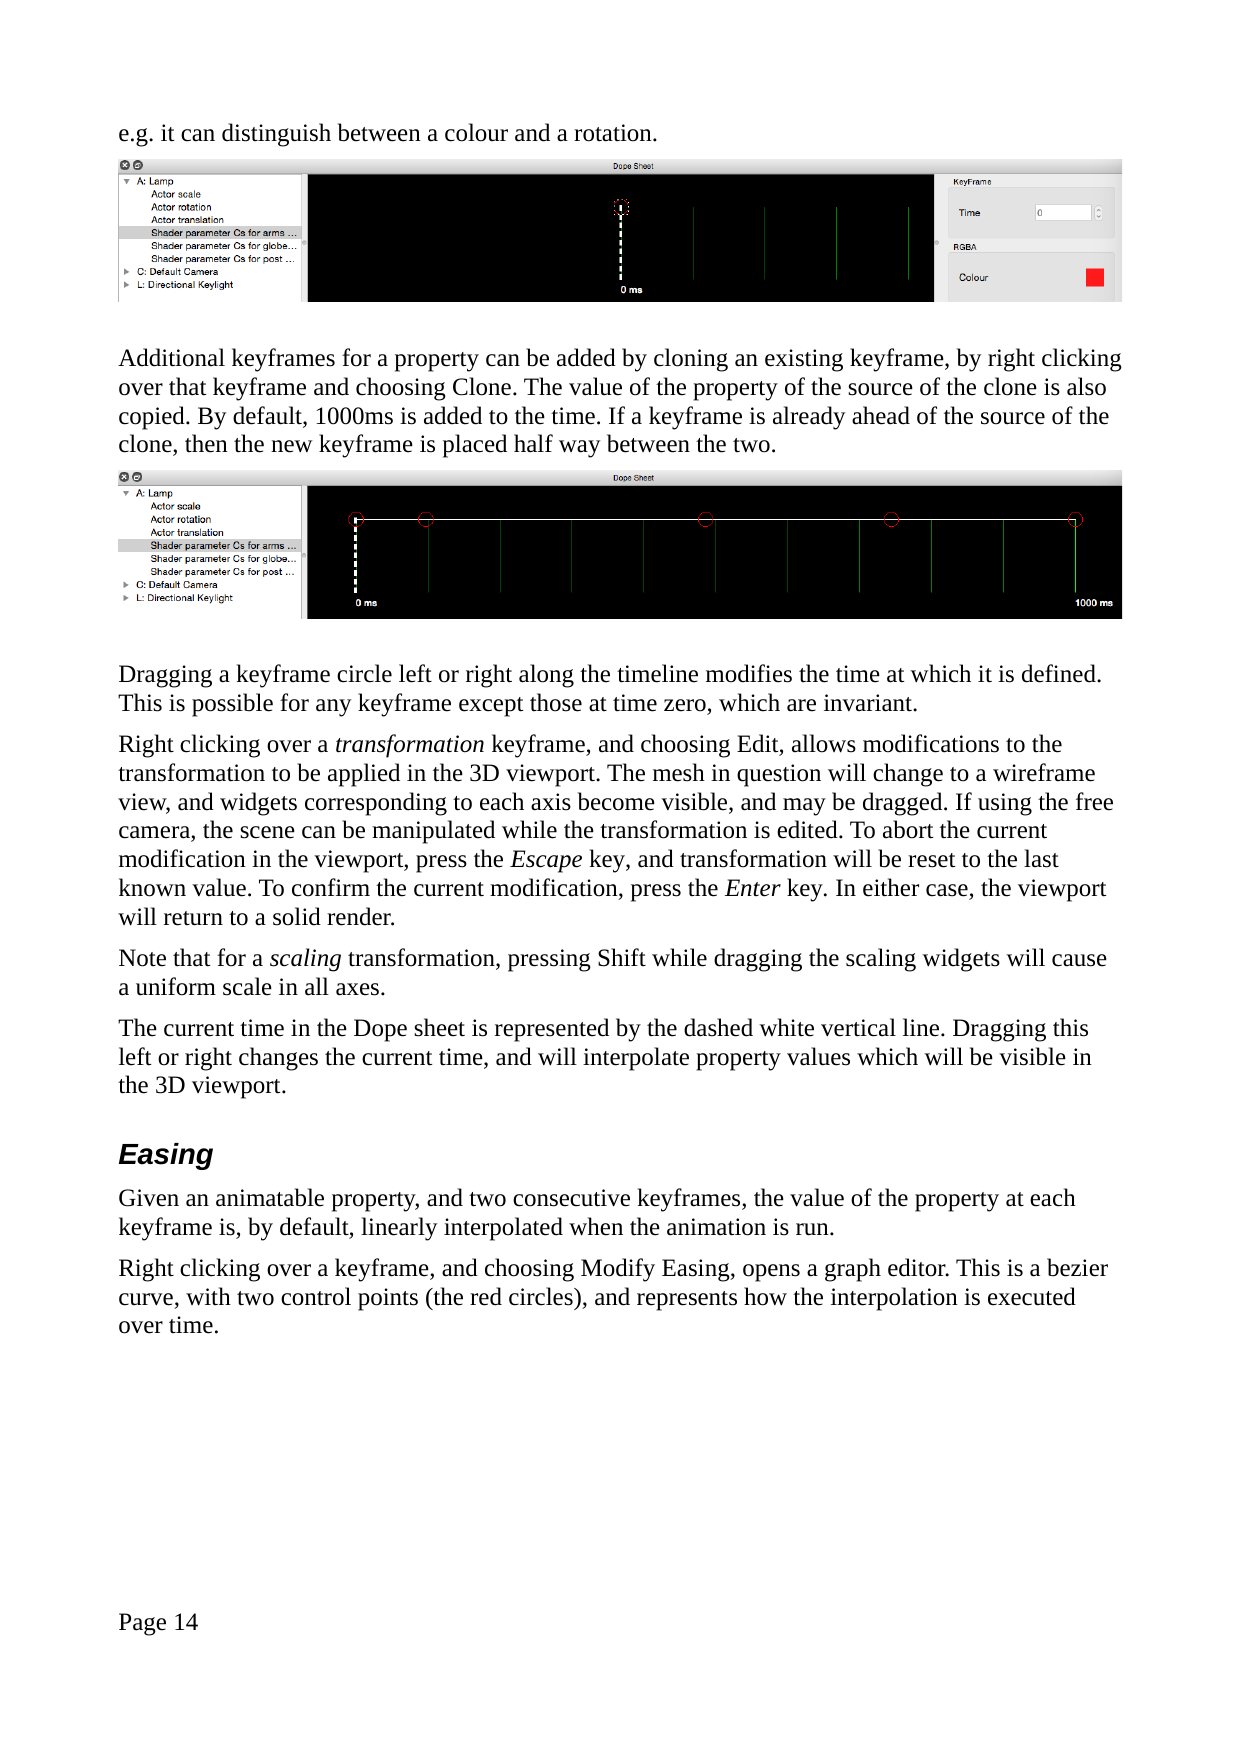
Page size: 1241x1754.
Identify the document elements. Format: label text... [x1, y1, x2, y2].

text Dragging a keyframe circle left or right along the timeline modifies the time at which it is defined. This is possible for any keyframe except those at time zero, which are invariant. [118, 659, 1122, 717]
subtitle Easing [118, 1137, 1122, 1170]
picture [118, 159, 1123, 302]
text Additional keyframes for a property can be added by cloning an existing keyframe, by right clicking over that keyframe and choosing Clone. The value of the property of the source of the clone is also copied. By default, 1000ms is added to the time. If a keyframe is already ahead of the source of the clone, then the new keyframe is placed half way between the two. [118, 343, 1122, 458]
text Note that for a scaling transformation, pressing Shift while dragging the scaling widgets will cause a uniform scale in all axes. [118, 943, 1122, 1001]
text The current time in the Dope sheet is represented by the dashed white vertical line. Dragging this left or right changes the current time, and will interpolate property values which will be visible in the 3D viewport. [118, 1013, 1122, 1099]
text Right clicking over a transformation keyframe, and choosing Edit, allows modifications to the transformation to be applied in the 3D viewport. The mesh in question will change to a wireframe view, and widgets corresponding to each axis become visible, and may be dragged. If using the free camera, the scene can be manipulated while the transformation is edited. To abort the current modification in the viewport, press the Escape key, and transformation will be reset to the last known value. To confirm the current modification, press the Enter key. In either case, the viewport will return to a solid render. [118, 729, 1122, 931]
text Given an animatable property, and two consecutive keyframes, the value of the property at each keyframe is, by default, linearly interpolated when the animation is run. [118, 1183, 1122, 1240]
text e.g. it can distinguish between a colour and a rotation. [118, 118, 1122, 147]
picture [118, 470, 1123, 619]
text Right clicking over a keyframe, and choosing Modify Easing, opens a graph editor. This is a bezier curve, with two control points (the red circles), and represents how the interpolation is executed over time. [118, 1253, 1122, 1339]
